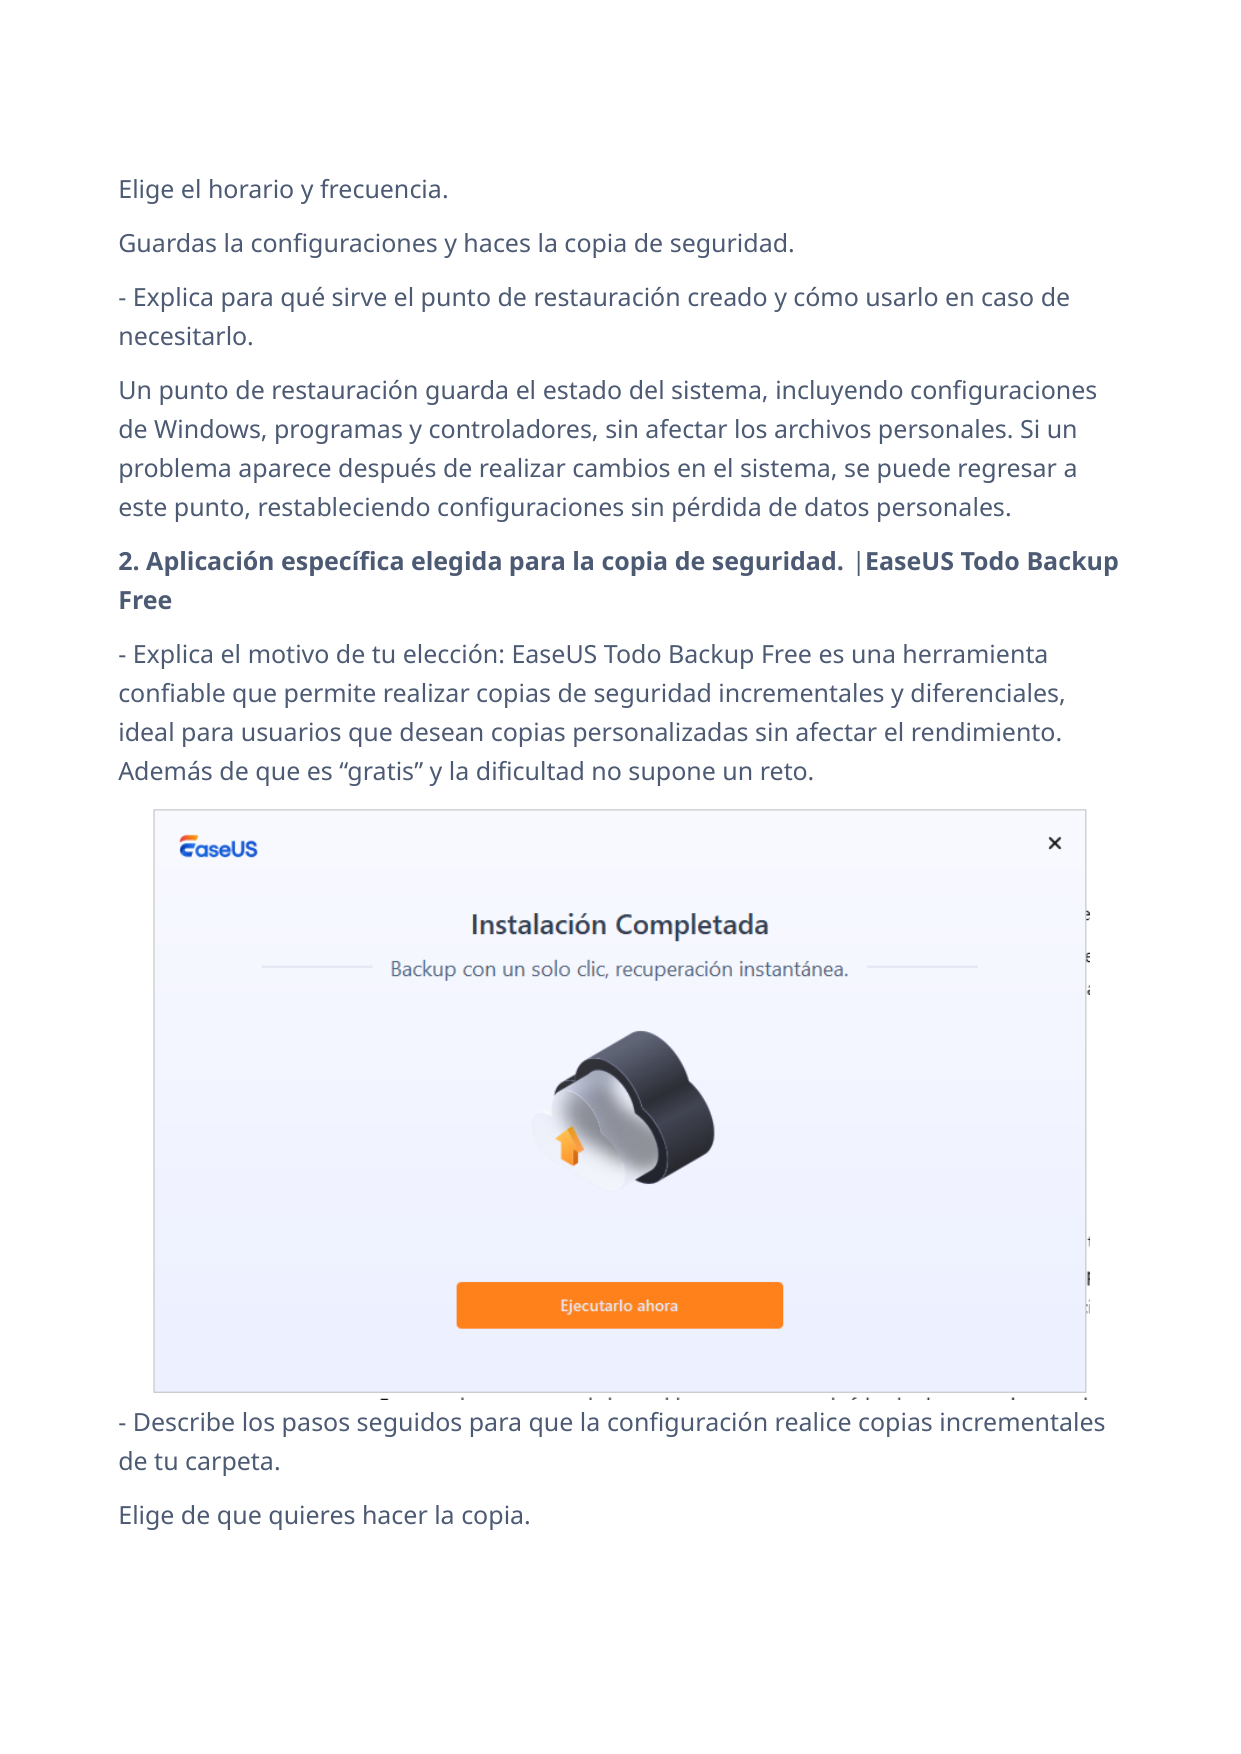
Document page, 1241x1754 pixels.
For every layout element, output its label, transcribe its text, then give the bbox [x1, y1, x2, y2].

text Elige de que quieres hacer la copia. [118, 1498, 1122, 1532]
text - Describe los pasos seguidos para que la configuración realice copias incrementales de tu carpeta. [118, 1338, 1122, 1478]
text Elige el horario y frecuencia. [118, 172, 1122, 206]
text Un punto de restauración guarda el estado del sistema, incluyendo configuraciones de Windows, programas y controladores, sin afectar los archivos personales. Si un problema aparece después de realizar cambios en el sistema, se puede regresar a este punto, restableciendo configuraciones sin pérdida de datos personales. [118, 372, 1122, 524]
text 2. Aplicación específica elegida para la copia de seguridad. |EaseUS Todo Backup Free [118, 543, 1122, 617]
text - Explica el motivo de tu elección: EaseUS Todo Backup Free es una herramienta confiable que permite realizar copias de seguridad incrementales y diferenciales, ideal para usuarios que desean copias personalizadas sin afectar el rendimiento. Además de que es “gratis” y la dificultad no supone un reto. [118, 636, 1122, 788]
text - Explica para qué sirve el punto de restauración creado y cómo usarlo en caso de necesitarlo. [118, 279, 1122, 353]
picture [150, 807, 1090, 1400]
text Guardas la configuraciones y haces la copia de seguridad. [118, 226, 1122, 260]
